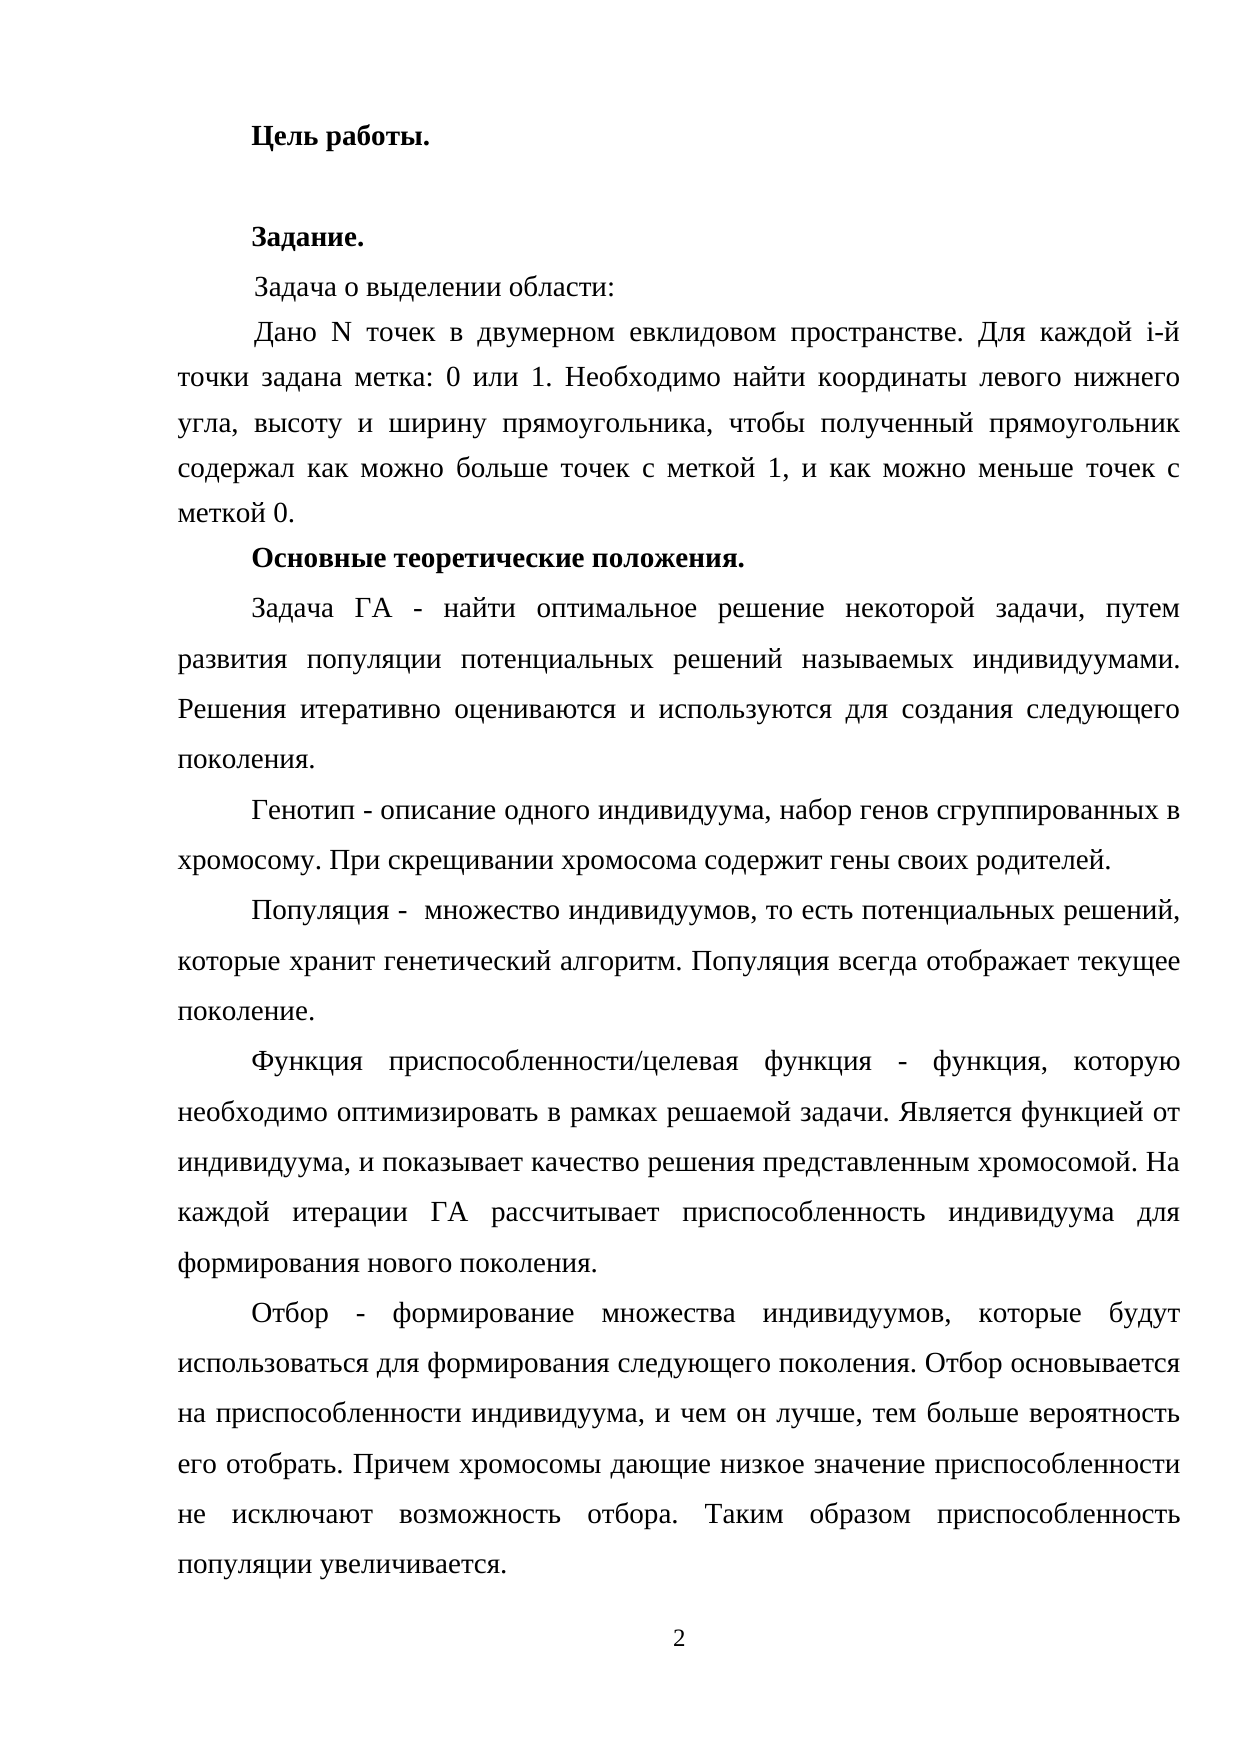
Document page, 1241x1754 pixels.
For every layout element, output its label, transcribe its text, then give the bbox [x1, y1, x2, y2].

subtitle Дано N точек в двумерном евклидовом пространстве. Для каждой i-й точки задана метка: 0 или 1. Необходимо найти координаты левого нижнего угла, высоту и ширину прямоугольника, чтобы полученный прямоугольник содержал как можно больше точек с меткой 1, и как можно меньше точек с меткой 0. [177, 314, 1181, 529]
subtitle Задача о выделении области: [177, 269, 1181, 303]
text Цель работы. [177, 118, 1181, 152]
subtitle Популяция - множество индивидуумов, то есть потенциальных решений, которые хранит генетический алгоритм. Популяция всегда отображает текущее поколение. [177, 892, 1181, 1027]
subtitle Функция приспособленности/целевая функция - функция, которую необходимо оптимизировать в рамках решаемой задачи. Является функцией от индивидуума, и показывает качество решения представленным хромосомой. На каждой итерации ГА рассчитывает приспособленность индивидуума для формирования нового поколения. [177, 1043, 1181, 1278]
subtitle Генотип - описание одного индивидуума, набор генов сгруппированных в хромосому. При скрещивании хромосома содержит гены своих родителей. [177, 792, 1181, 876]
text Задание. [177, 219, 1181, 252]
subtitle Отбор - формирование множества индивидуумов, которые будут использоваться для формирования следующего поколения. Отбор основывается на приспособленности индивидуума, и чем он лучше, тем больше вероятность его отобрать. Причем хромосомы дающие низкое значение приспособленности не исключают возможность отбора. Таким образом приспособленность популяции увеличивается. [177, 1295, 1181, 1580]
subtitle Задача ГА - найти оптимальное решение некоторой задачи, путем развития популяции потенциальных решений называемых индивидуумами. Решения итеративно оцениваются и используются для создания следующего поколения. [177, 591, 1181, 775]
text Основные теоретические положения. [177, 540, 1181, 574]
